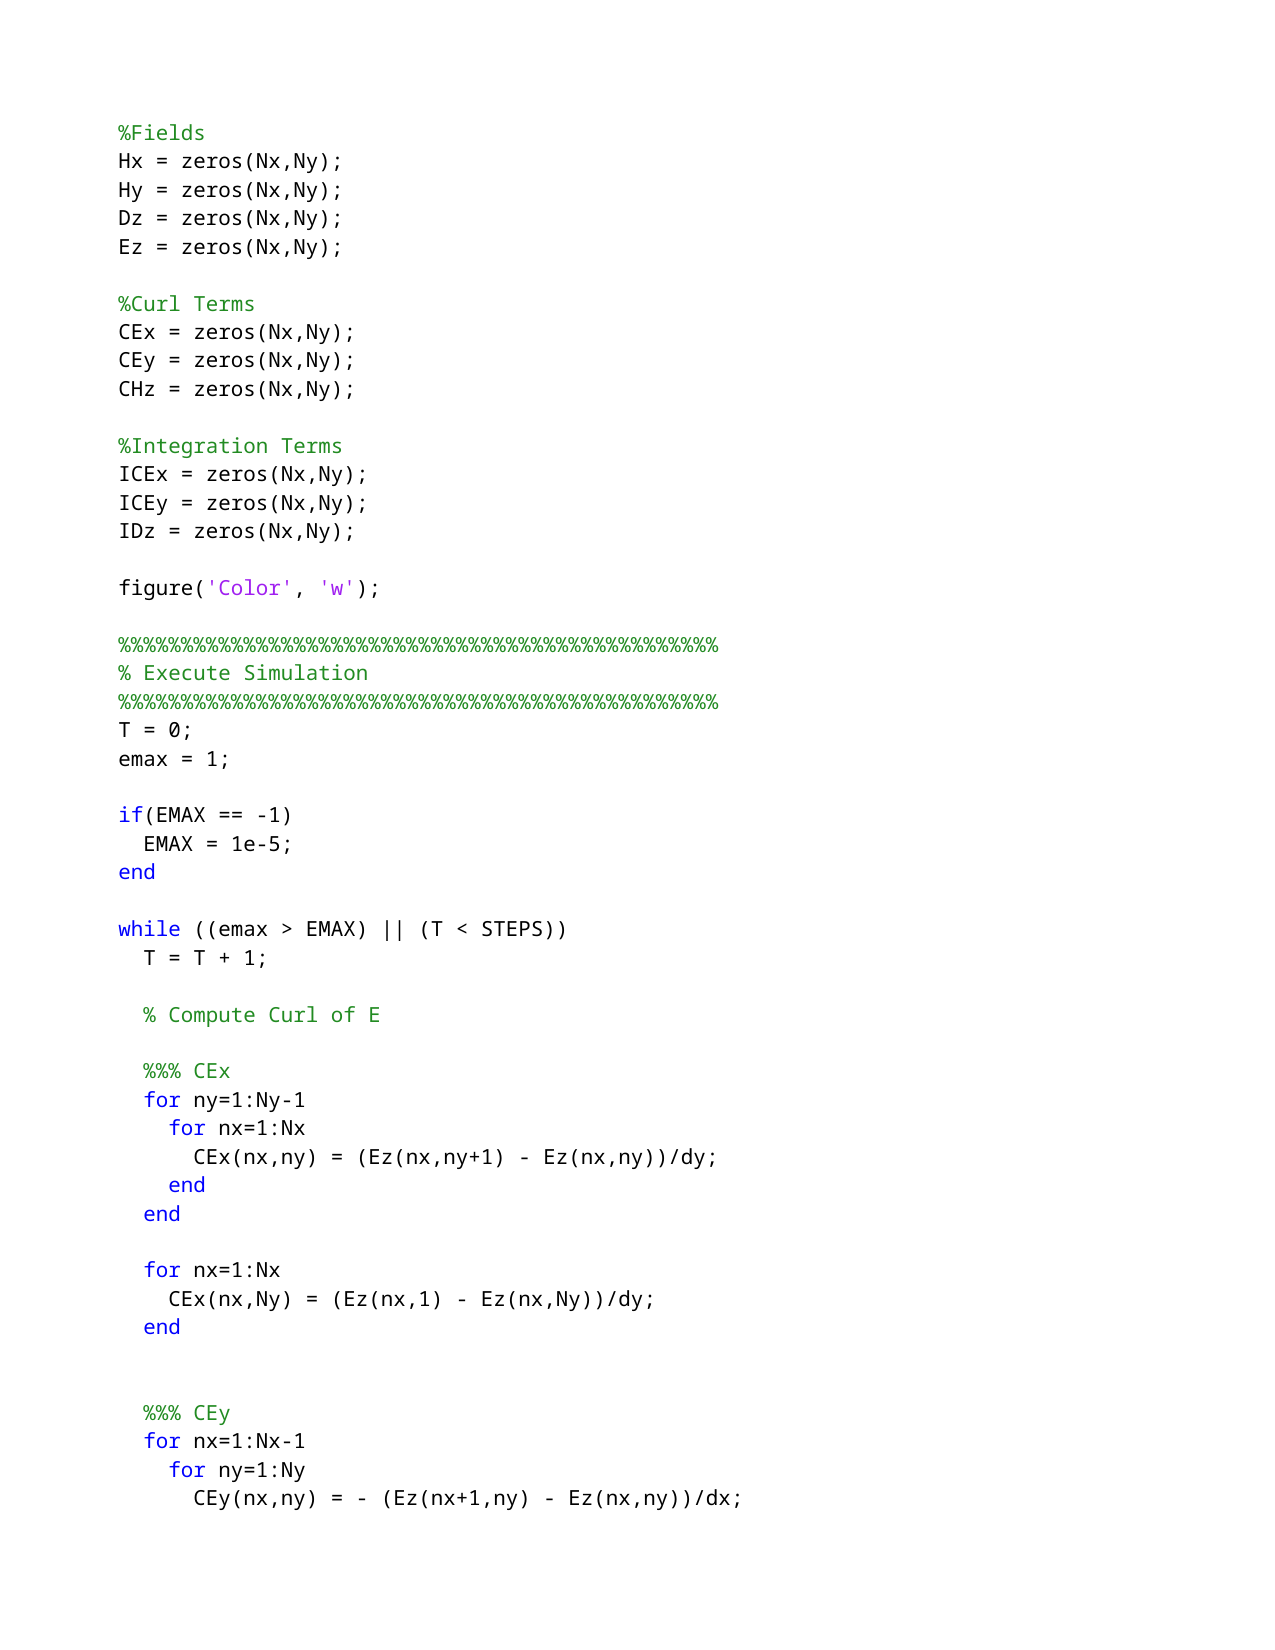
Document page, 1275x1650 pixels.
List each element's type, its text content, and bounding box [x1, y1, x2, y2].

text %%%%%%%%%%%%%%%%%%%%%%%%%%%%%%%%%%%%%%%%%%%%%%%% [118, 687, 1157, 715]
text end [118, 1170, 1157, 1199]
text CHz = zeros(Nx,Ny); [118, 374, 1157, 402]
text emax = 1; [118, 744, 1157, 772]
text for nx=1:Nx [118, 1256, 1157, 1284]
text ICEx = zeros(Nx,Ny); [118, 459, 1157, 488]
text for nx=1:Nx-1 [118, 1426, 1157, 1455]
text T = T + 1; [118, 943, 1157, 971]
text %%% CEx [118, 1057, 1157, 1085]
text end [118, 1312, 1157, 1341]
text %Integration Terms [118, 431, 1157, 459]
text %Fields [118, 118, 1157, 147]
text CEy = zeros(Nx,Ny); [118, 346, 1157, 374]
text CEx = zeros(Nx,Ny); [118, 317, 1157, 346]
text % Execute Simulation [118, 658, 1157, 687]
text CEy(nx,ny) = - (Ez(nx+1,ny) - Ez(nx,ny))/dx; [118, 1483, 1157, 1512]
text %%% CEy [118, 1398, 1157, 1426]
text for nx=1:Nx [118, 1113, 1157, 1142]
text end [118, 1199, 1157, 1227]
text %%%%%%%%%%%%%%%%%%%%%%%%%%%%%%%%%%%%%%%%%%%%%%%% [118, 630, 1157, 658]
text Ez = zeros(Nx,Ny); [118, 232, 1157, 260]
text %Curl Terms [118, 289, 1157, 317]
text CEx(nx,Ny) = (Ez(nx,1) - Ez(nx,Ny))/dy; [118, 1284, 1157, 1312]
text IDz = zeros(Nx,Ny); [118, 516, 1157, 545]
text Hy = zeros(Nx,Ny); [118, 175, 1157, 203]
text while ((emax > EMAX) || (T < STEPS)) [118, 914, 1157, 943]
text if(EMAX == -1) [118, 801, 1157, 829]
text end [118, 857, 1157, 886]
text Hx = zeros(Nx,Ny); [118, 147, 1157, 175]
text CEx(nx,ny) = (Ez(nx,ny+1) - Ez(nx,ny))/dy; [118, 1142, 1157, 1170]
text Dz = zeros(Nx,Ny); [118, 203, 1157, 232]
text figure('Color', 'w'); [118, 573, 1157, 602]
text for ny=1:Ny-1 [118, 1085, 1157, 1113]
text ICEy = zeros(Nx,Ny); [118, 488, 1157, 516]
text EMAX = 1e-5; [118, 829, 1157, 857]
text for ny=1:Ny [118, 1455, 1157, 1483]
text % Compute Curl of E [118, 1000, 1157, 1028]
text T = 0; [118, 715, 1157, 744]
